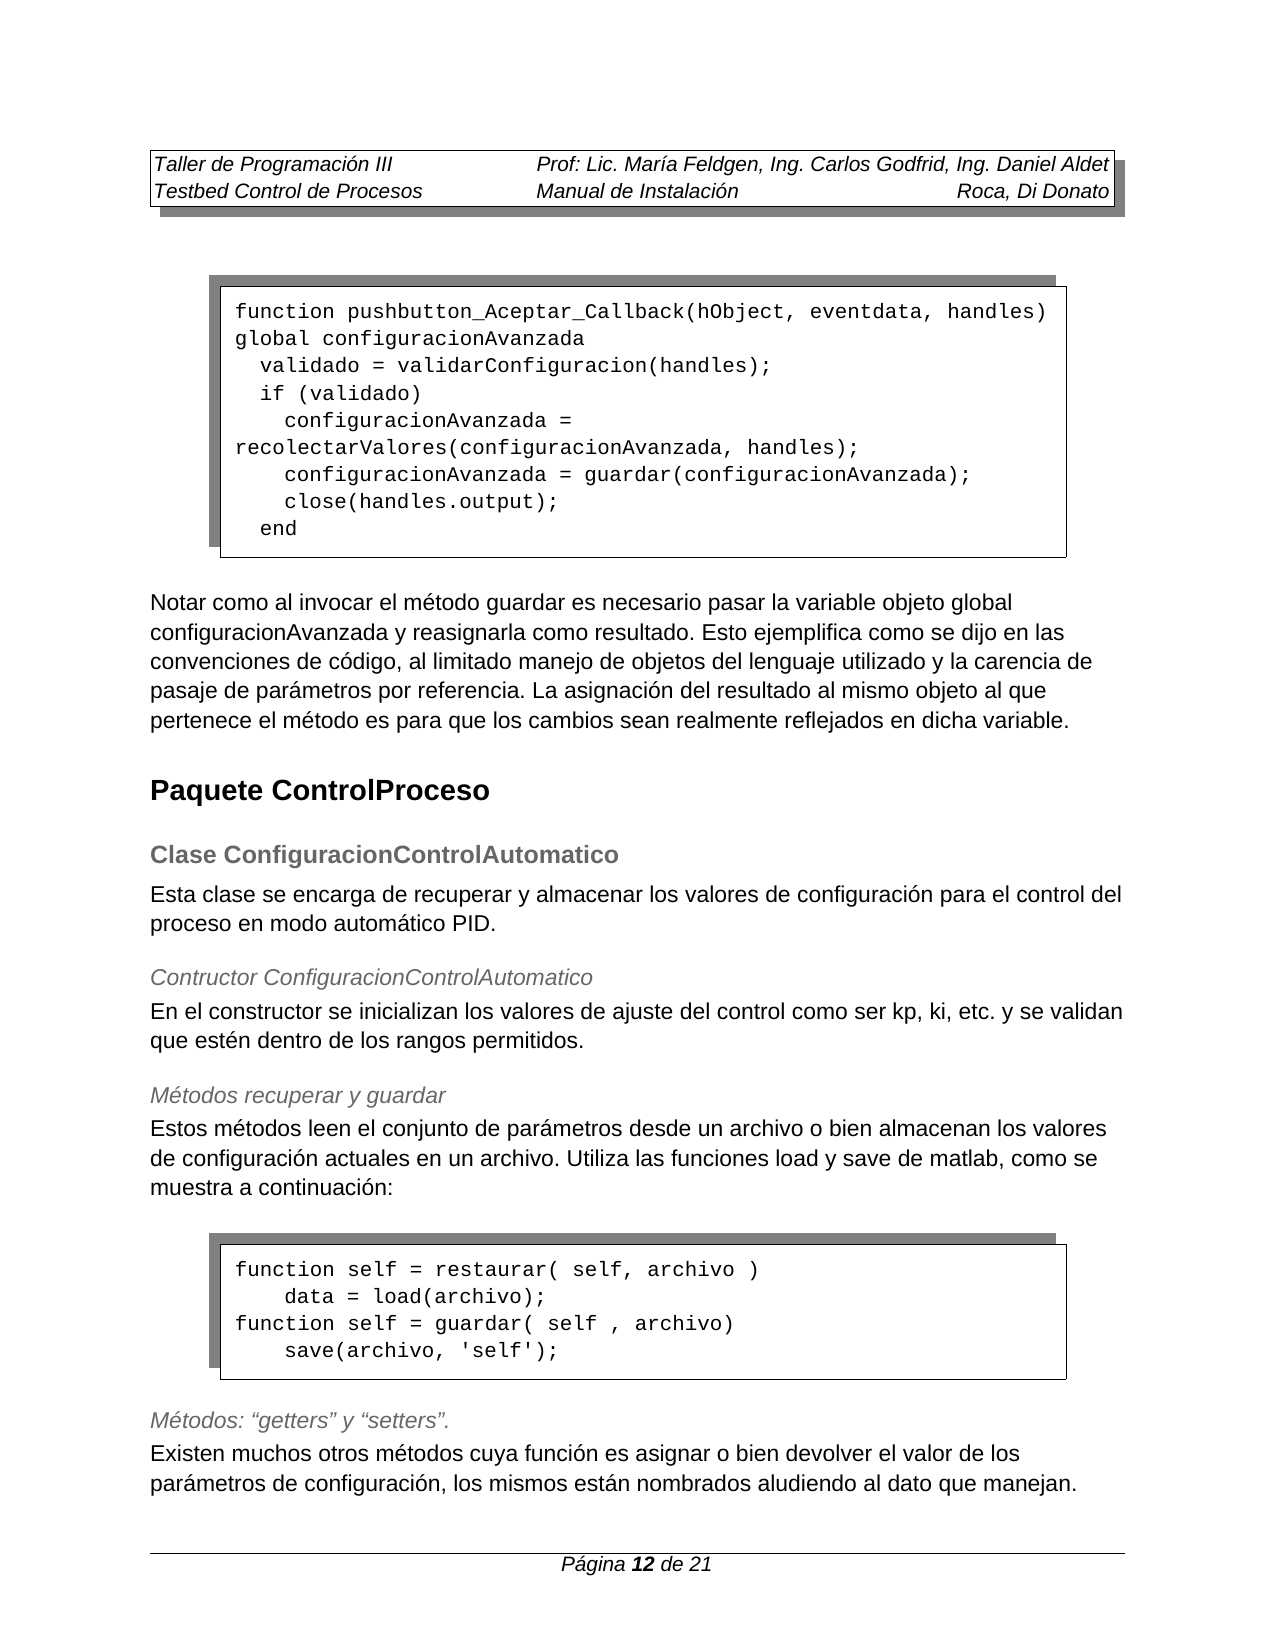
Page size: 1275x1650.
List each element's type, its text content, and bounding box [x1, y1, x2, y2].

text configuracionAvanzada = guardar(configuracionAvanzada); [221, 449, 1066, 476]
text function pushbutton_Aceptar_Callback(hObject, eventdata, handles) [221, 287, 1066, 313]
subtitle Métodos: “getters” y “setters”. [150, 1407, 1125, 1433]
text configuracionAvanzada = recolectarValores(configuracionAvanzada, handles); [221, 395, 1066, 449]
text Notar como al invocar el método guardar es necesario pasar la variable objeto global configuracionAvanzada y reasignarla como resultado. Esto ejemplifica como se dijo en las convenciones de código, al limitado manejo de objetos del lenguaje utilizado y la carencia de pasaje de parámetros por referencia. La asignación del resultado al mismo objeto al que pertenece el método es para que los cambios sean realmente reflejados en dicha variable. [150, 590, 1125, 733]
text Estos métodos leen el conjunto de parámetros desde un archivo o bien almacenan los valores de configuración actuales en un archivo. Utiliza las funciones load y save de matlab, como se muestra a continuación: [150, 1116, 1125, 1200]
text Esta clase se encarga de recuperar y almacenar los valores de configuración para el control del proceso en modo automático PID. [150, 881, 1125, 936]
subtitle Métodos recuperar y guardar [150, 1082, 1125, 1108]
subtitle Contructor ConfiguracionControlAutomatico [150, 965, 1125, 991]
text En el constructor se inicializan los valores de ajuste del control como ser kp, ki, etc. y se validan que estén dentro de los rangos permitidos. [150, 998, 1125, 1053]
text if (validado) [221, 368, 1066, 395]
text end [221, 503, 1066, 557]
text save(archivo, 'self'); [221, 1326, 1066, 1379]
text data = load(archivo); [221, 1271, 1066, 1298]
text Existen muchos otros métodos cuya función es asignar o bien devolver el valor de los parámetros de configuración, los mismos están nombrados aludiendo al dato que manejan. [150, 1441, 1125, 1496]
text function self = restaurar( self, archivo ) [221, 1245, 1066, 1271]
subtitle Clase ConfiguracionControlAutomatico [150, 841, 1125, 869]
text close(handles.output); [221, 476, 1066, 503]
text global configuracionAvanzada [221, 313, 1066, 340]
subtitle Paquete ControlProceso [150, 774, 1125, 807]
text function self = guardar( self , archivo) [221, 1298, 1066, 1326]
text validado = validarConfiguracion(handles); [221, 340, 1066, 368]
